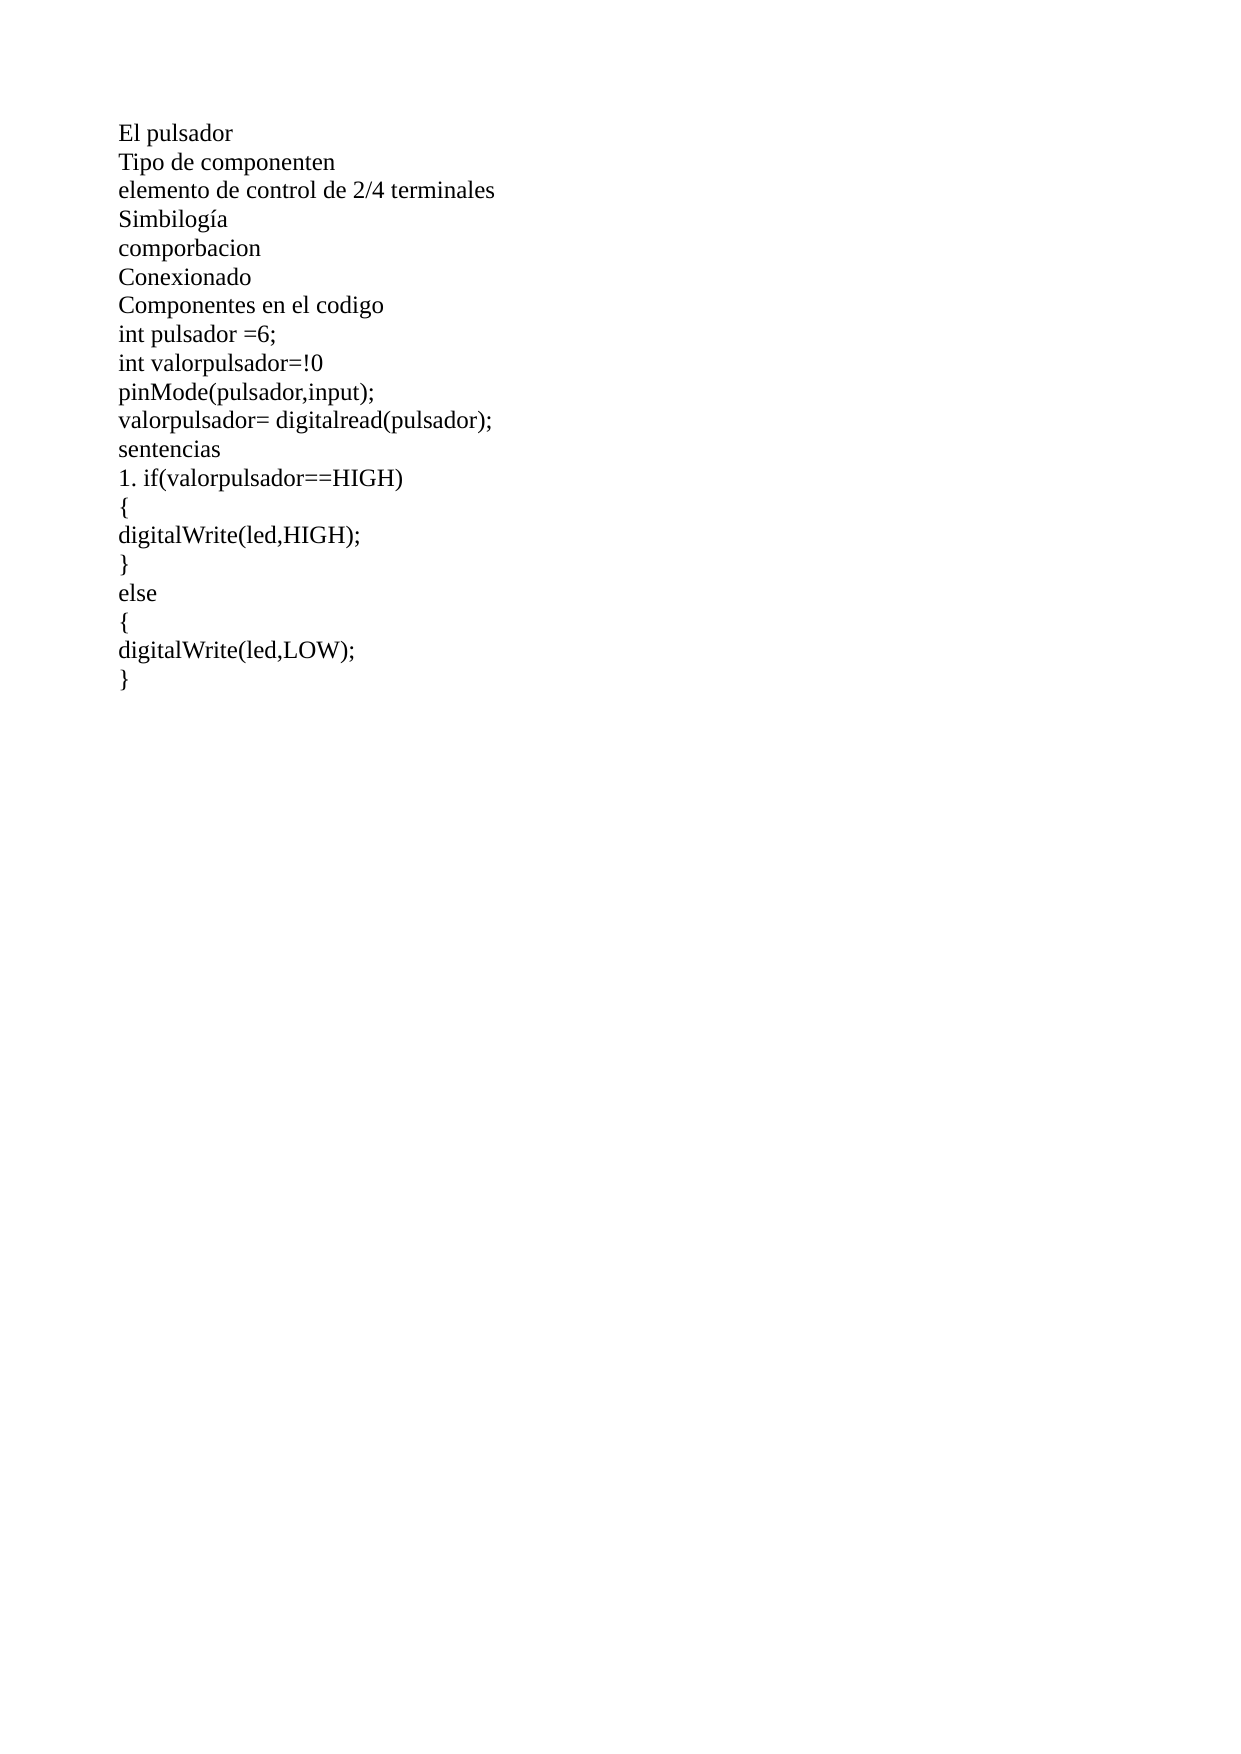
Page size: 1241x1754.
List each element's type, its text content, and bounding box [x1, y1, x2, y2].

text Simbilogía [118, 204, 1122, 233]
text Tipo de componenten [118, 147, 1122, 176]
text digitalWrite(led,LOW); [118, 636, 1122, 664]
text valorpulsador= digitalread(pulsador); [118, 406, 1122, 434]
text Componentes en el codigo [118, 291, 1122, 319]
text { [118, 492, 1122, 521]
text else [118, 578, 1122, 607]
text 1. if(valorpulsador==HIGH) [118, 463, 1122, 492]
text elemento de control de 2/4 terminales [118, 176, 1122, 204]
text sentencias [118, 434, 1122, 463]
text El pulsador [118, 118, 1122, 147]
text digitalWrite(led,HIGH); [118, 521, 1122, 549]
text } [118, 664, 1122, 693]
text comporbacion [118, 233, 1122, 262]
text int pulsador =6; [118, 319, 1122, 348]
text int valorpulsador=!0 [118, 348, 1122, 377]
text Conexionado [118, 262, 1122, 291]
text { [118, 607, 1122, 636]
text pinMode(pulsador,input); [118, 377, 1122, 406]
text } [118, 549, 1122, 578]
